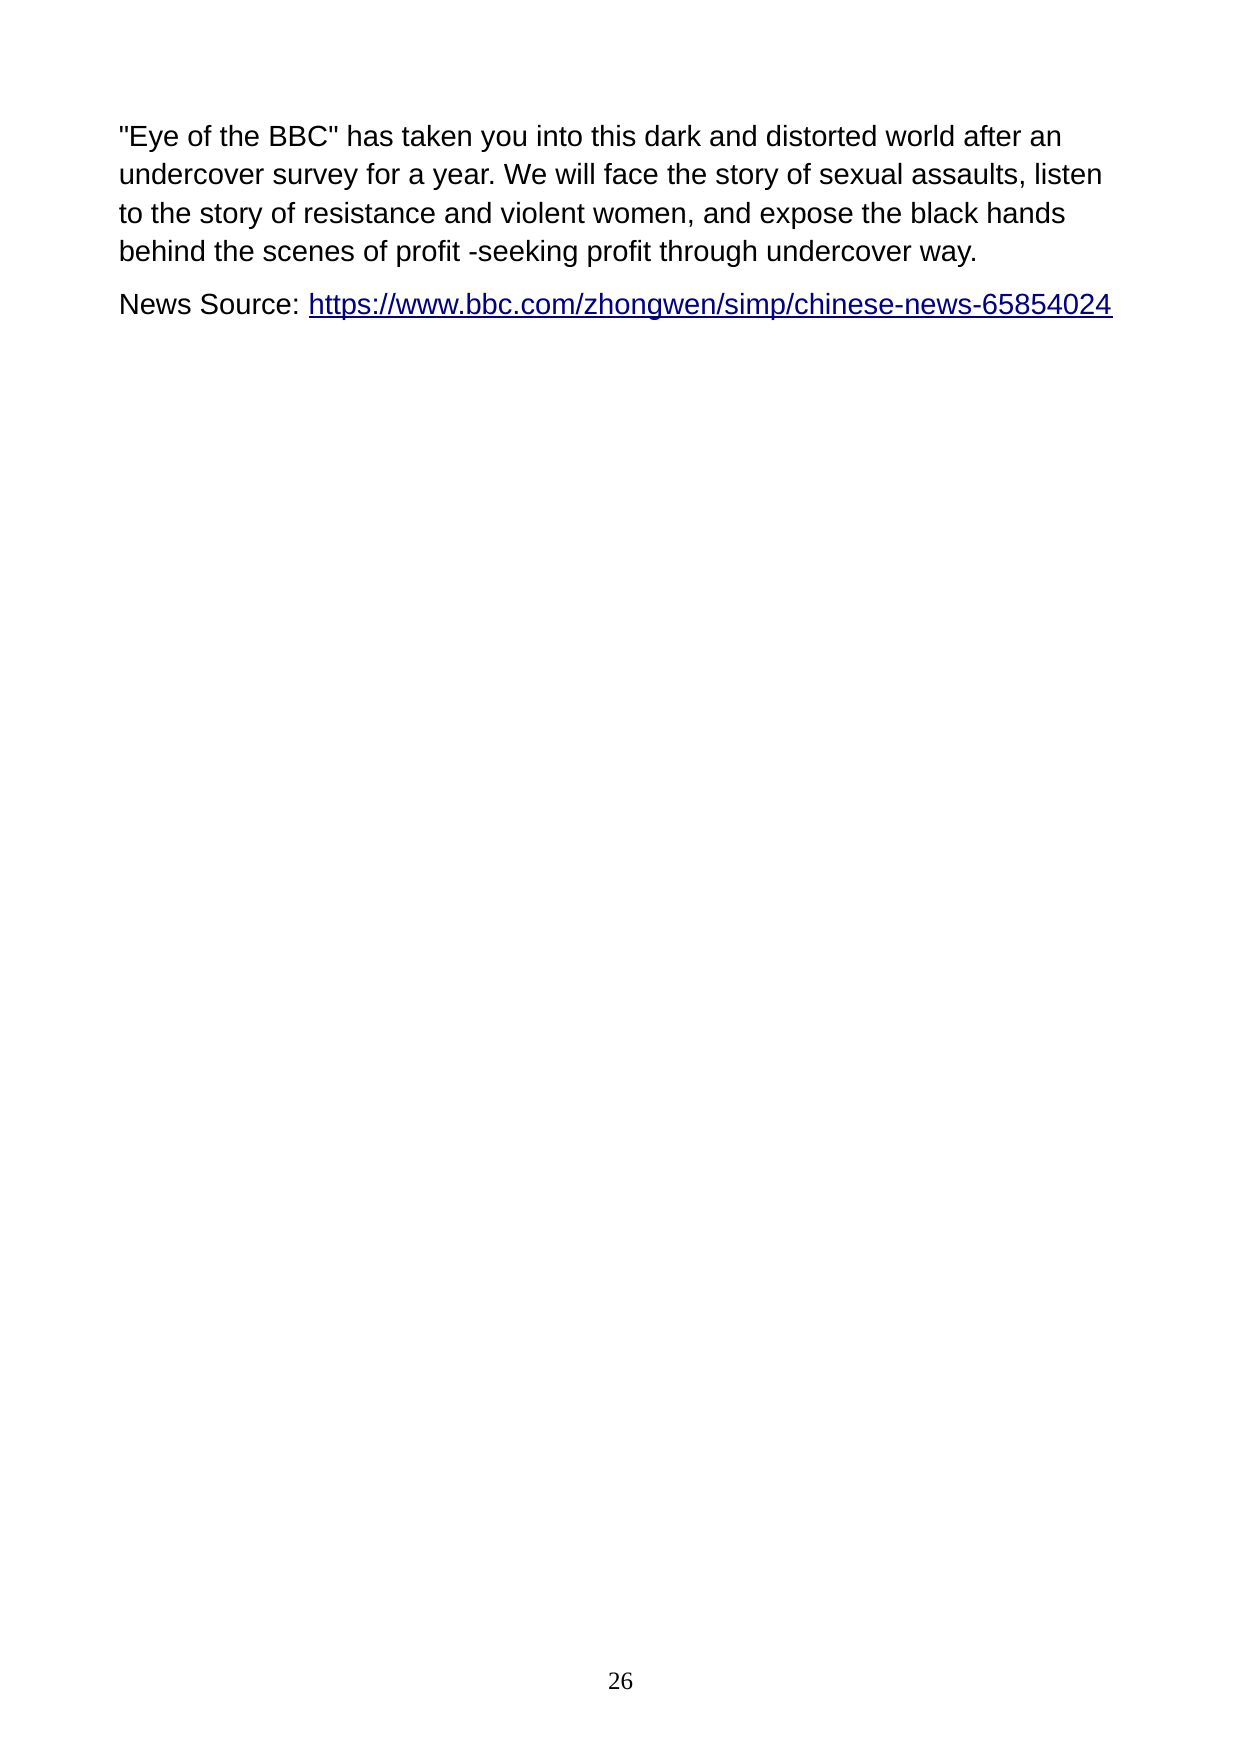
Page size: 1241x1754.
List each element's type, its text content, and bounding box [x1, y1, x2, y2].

text "Eye of the BBC" has taken you into this dark and distorted world after an undercover survey for a year. We will face the story of sexual assaults, listen to the story of resistance and violent women, and expose the black hands behind the scenes of profit -seeking profit through undercover way. [118, 118, 1122, 268]
text News Source: https://www.bbc.com/zhongwen/simp/chinese-news-65854024 [118, 287, 1122, 321]
